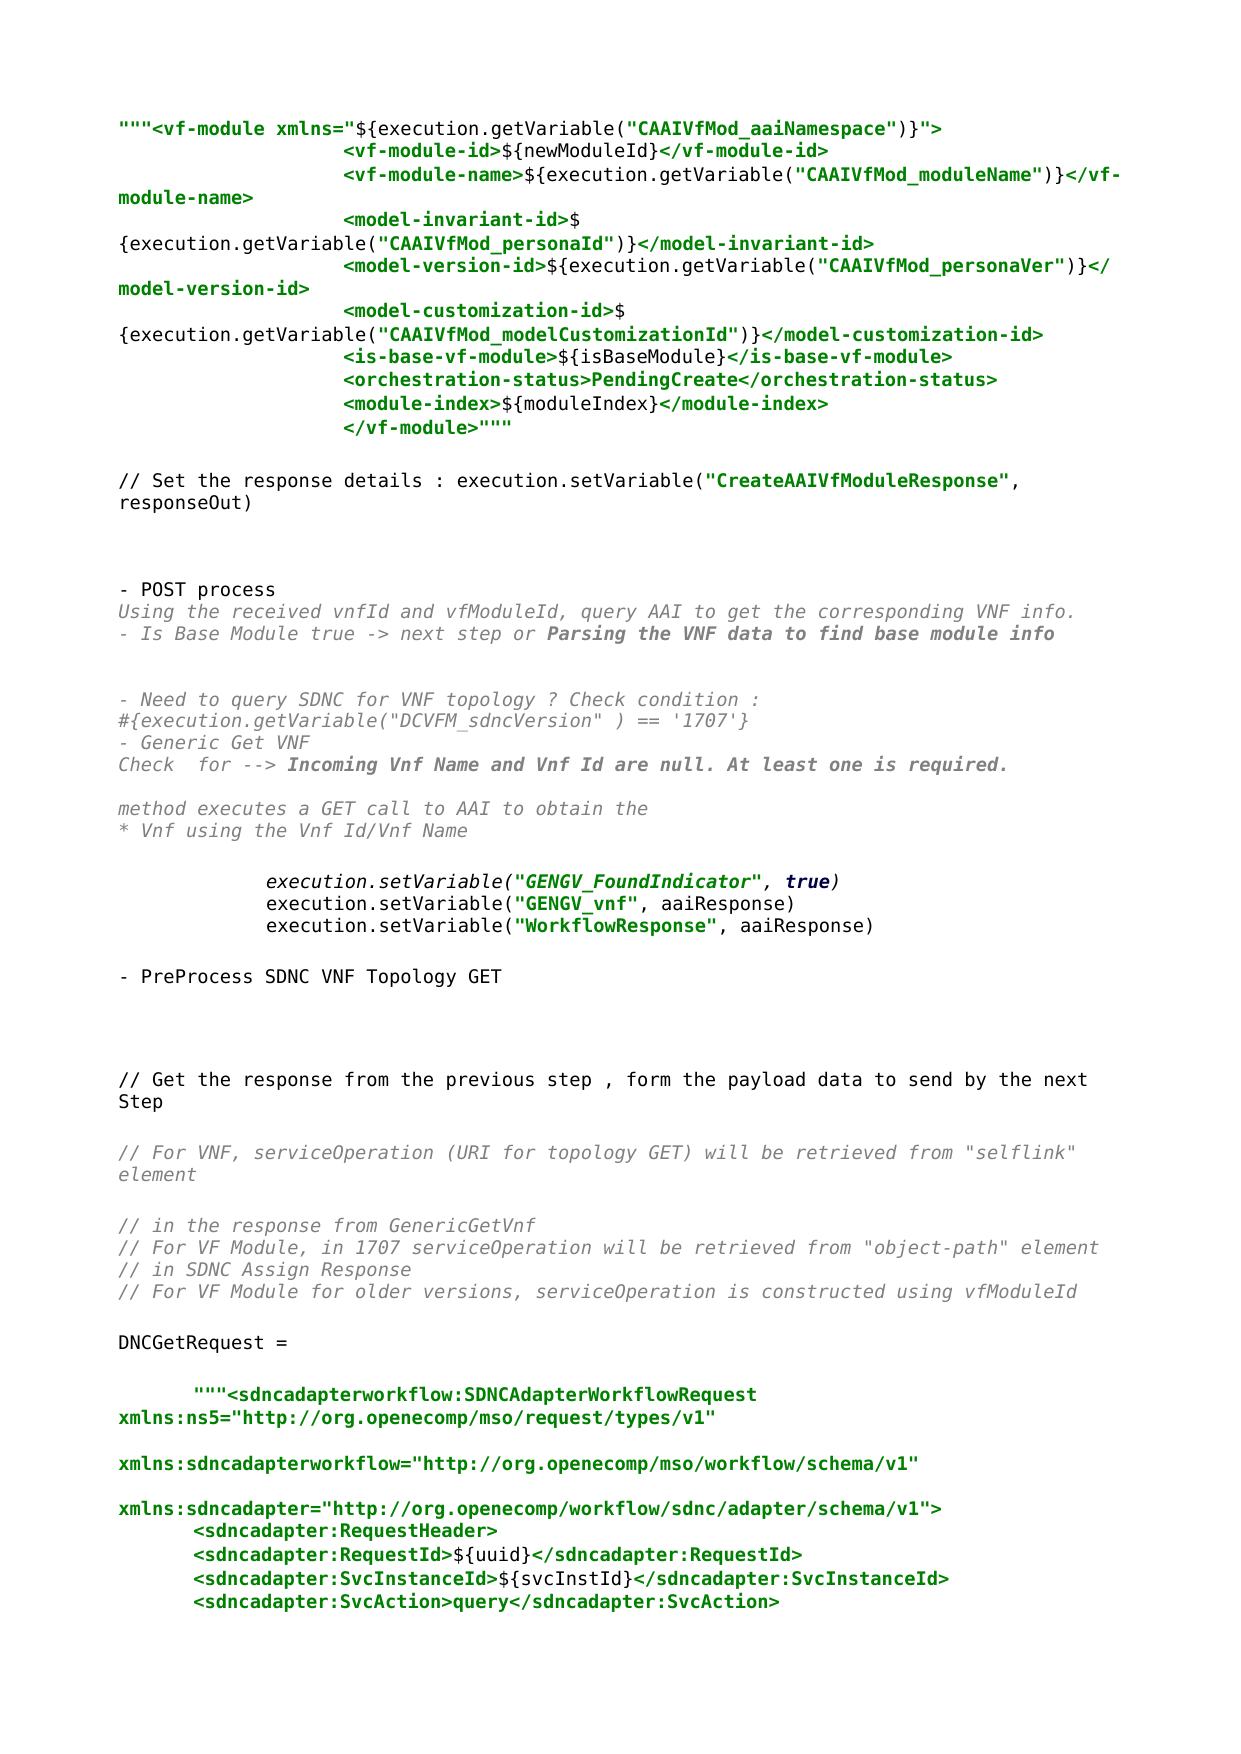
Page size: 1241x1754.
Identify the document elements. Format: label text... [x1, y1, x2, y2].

text <model-version-id>${execution.getVariable("CAAIVfMod_personaVer")}</model-version-id> [118, 255, 1122, 300]
text // in SDNC Assign Response [118, 1259, 1122, 1281]
text xmlns:sdncadapter="http://org.openecomp/workflow/sdnc/adapter/schema/v1"> [118, 1475, 1122, 1520]
text <module-index>${moduleIndex}</module-index> [118, 393, 1122, 417]
text // For VNF, serviceOperation (URI for topology GET) will be retrieved from "selflink" element [118, 1142, 1122, 1186]
text - PreProcess SDNC VNF Topology GET [118, 966, 1122, 988]
text - Need to query SDNC for VNF topology ? Check condition : #{execution.getVariable("DCVFM_sdncVersion" ) == '1707'} [118, 688, 1122, 732]
text execution.setVariable("GENGV_FoundIndicator", true) execution.setVariable("GENGV_vnf", aaiResponse) execution.setVariable("WorkflowResponse", aaiResponse) [118, 871, 1122, 937]
text <is-base-vf-module>${isBaseModule}</is-base-vf-module> [118, 346, 1122, 369]
text * Vnf using the Vnf Id/Vnf Name [118, 820, 1122, 842]
text Using the received vnfId and vfModuleId, query AAI to get the corresponding VNF info. [118, 601, 1122, 623]
text <sdncadapter:SvcAction>query</sdncadapter:SvcAction> [118, 1591, 1122, 1615]
text // Get the response from the previous step , form the payload data to send by the next Step [118, 1069, 1122, 1113]
text <orchestration-status>PendingCreate</orchestration-status> [118, 369, 1122, 393]
text <model-invariant-id>${execution.getVariable("CAAIVfMod_personaId")}</model-invariant-id> [118, 209, 1122, 255]
text Check for --> Incoming Vnf Name and Vnf Id are null. At least one is required. [118, 754, 1122, 776]
text // Set the response details : execution.setVariable("CreateAAIVfModuleResponse", responseOut) [118, 470, 1122, 513]
text method executes a GET call to AAI to obtain the [118, 798, 1122, 820]
text """<vf-module xmlns="${execution.getVariable("CAAIVfMod_aaiNamespace")}"> [118, 118, 1122, 140]
text </vf-module>""" [118, 417, 1122, 440]
text DNCGetRequest = [118, 1332, 1122, 1354]
text <sdncadapter:RequestHeader> [118, 1520, 1122, 1544]
text - POST process [118, 579, 1122, 601]
text <vf-module-name>${execution.getVariable("CAAIVfMod_moduleName")}</vf-module-name> [118, 164, 1122, 209]
text <vf-module-id>${newModuleId}</vf-module-id> [118, 140, 1122, 164]
text xmlns:sdncadapterworkflow="http://org.openecomp/mso/workflow/schema/v1" [118, 1429, 1122, 1475]
text // in the response from GenericGetVnf [118, 1215, 1122, 1237]
text - Is Base Module true -> next step or Parsing the VNF data to find base module info [118, 623, 1122, 645]
text """<sdncadapterworkflow:SDNCAdapterWorkflowRequest xmlns:ns5="http://org.openecomp/mso/request/types/v1" [118, 1384, 1122, 1429]
text <sdncadapter:SvcInstanceId>${svcInstId}</sdncadapter:SvcInstanceId> [118, 1568, 1122, 1591]
text <model-customization-id>${execution.getVariable("CAAIVfMod_modelCustomizationId")}</model-customization-id> [118, 300, 1122, 346]
text - Generic Get VNF [118, 732, 1122, 754]
text <sdncadapter:RequestId>${uuid}</sdncadapter:RequestId> [118, 1544, 1122, 1568]
text // For VF Module, in 1707 serviceOperation will be retrieved from "object-path" element [118, 1237, 1122, 1259]
text // For VF Module for older versions, serviceOperation is constructed using vfModuleId [118, 1281, 1122, 1303]
